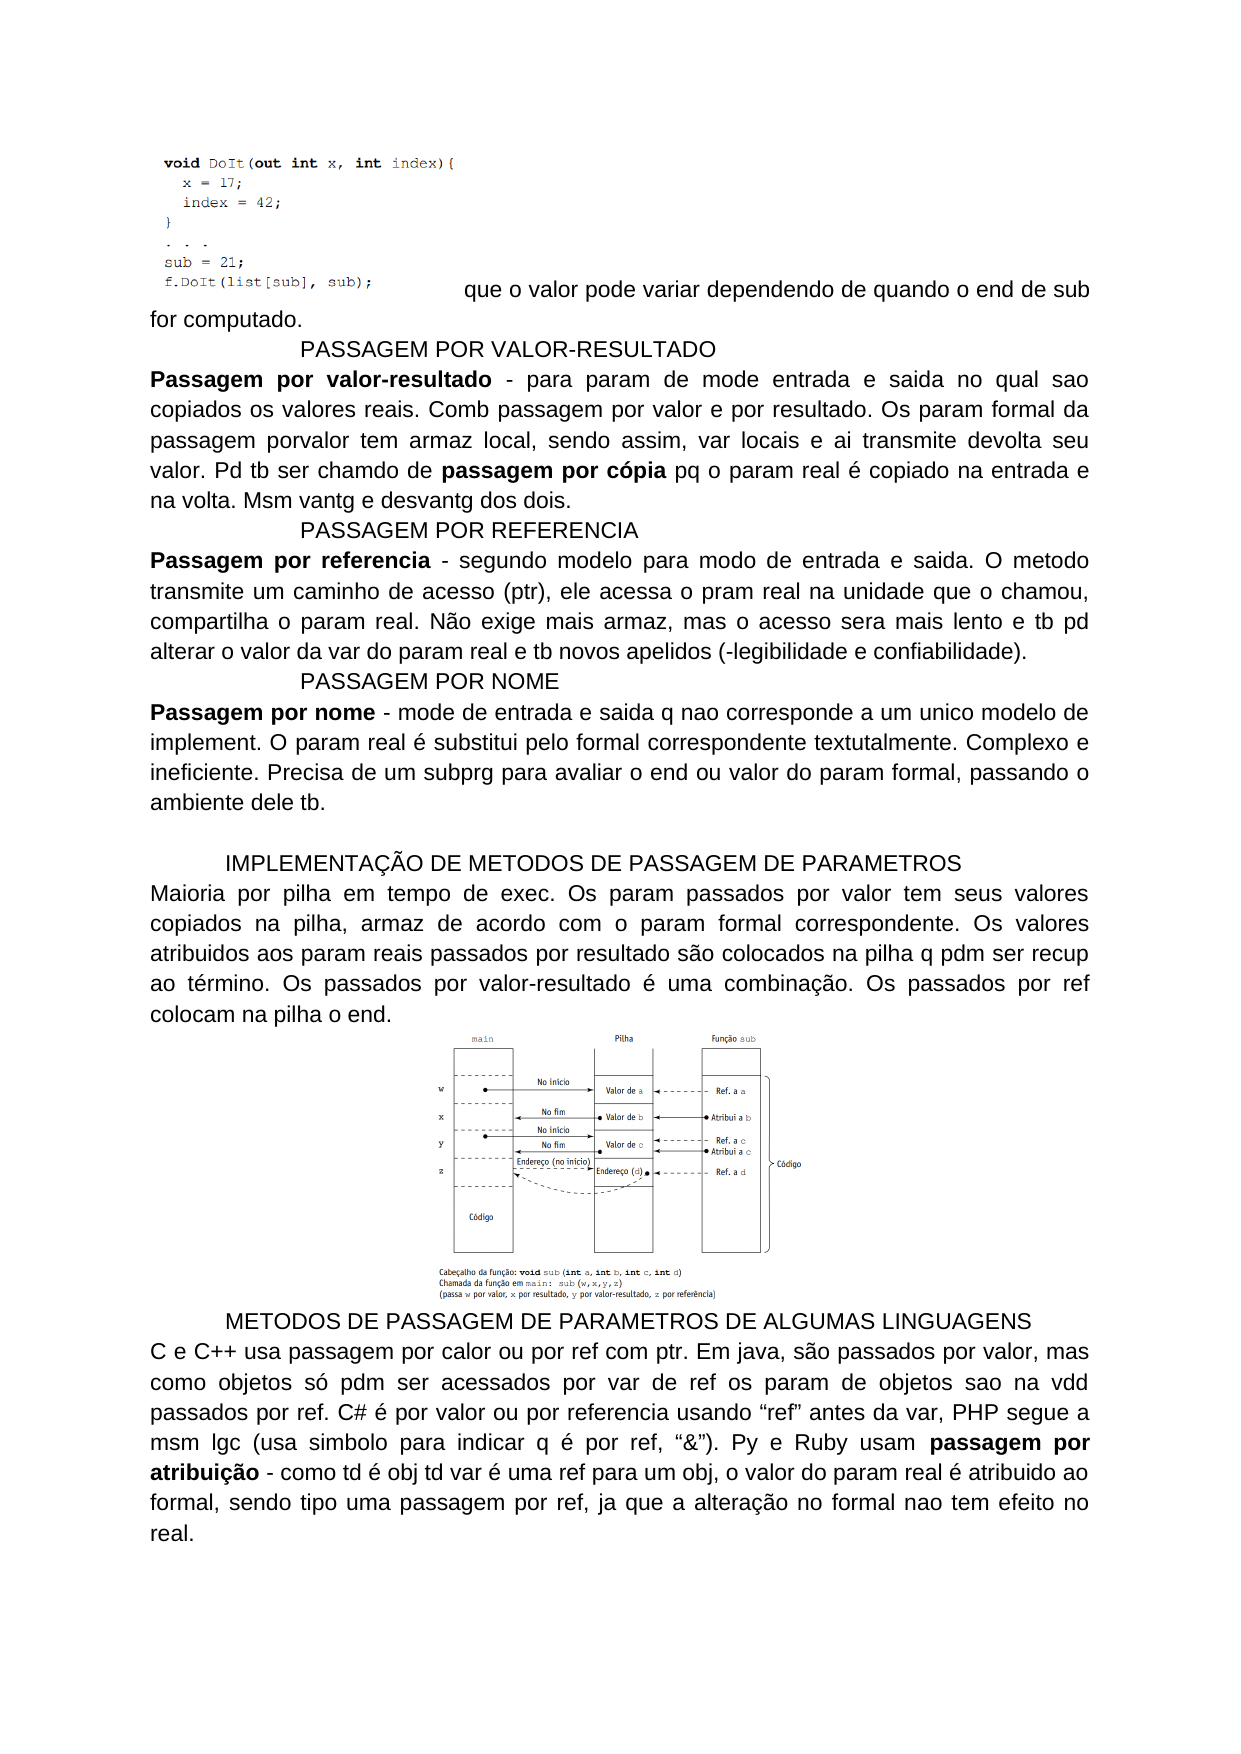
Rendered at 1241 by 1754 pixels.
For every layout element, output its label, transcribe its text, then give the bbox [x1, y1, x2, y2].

text IMPLEMENTAÇÃO DE METODOS DE PASSAGEM DE PARAMETROS [150, 849, 1090, 876]
text PASSAGEM POR VALOR-RESULTADO [150, 336, 1090, 362]
text Maioria por pilha em tempo de exec. Os param passados por valor tem seus valores copiados na pilha, armaz de acordo com o param formal correspondente. Os valores atribuidos aos param reais passados por resultado são colocados na pilha q pdm ser recup ao término. Os passados por valor-resultado é uma combinação. Os passados por ref colocam na pilha o end. [150, 880, 1090, 1027]
text PASSAGEM POR NOME [150, 668, 1090, 695]
picture [414, 1030, 827, 1305]
text que o valor pode variar dependendo de quando o end de sub for computado. [150, 150, 1090, 332]
text METODOS DE PASSAGEM DE PARAMETROS DE ALGUMAS LINGUAGENS [150, 1308, 1090, 1334]
text Passagem por referencia - segundo modelo para modo de entrada e saida. O metodo transmite um caminho de acesso (ptr), ele acessa o pram real na unidade que o chamou, compartilha o param real. Não exige mais armaz, mas o acesso sera mais lento e tb pd alterar o valor da var do param real e tb novos apelidos (-legibilidade e confiabilidade). [150, 547, 1090, 664]
text Passagem por nome - mode de entrada e saida q nao corresponde a um unico modelo de implement. O param real é substitui pelo formal correspondente textutalmente. Complexo e ineficiente. Precisa de um subprg para avaliar o end ou valor do param formal, passando o ambiente dele tb. [150, 698, 1090, 816]
text PASSAGEM POR REFERENCIA [150, 517, 1090, 544]
text C e C++ usa passagem por calor ou por ref com ptr. Em java, são passados por valor, mas como objetos só pdm ser acessados por var de ref os param de objetos sao na vdd passados por ref. C# é por valor ou por referencia usando “ref” antes da var, PHP segue a msm lgc (usa simbolo para indicar q é por ref, “&”). Py e Ruby usam passagem por atribuição - como td é obj td var é uma ref para um obj, o valor do param real é atribuido ao formal, sendo tipo uma passagem por ref, ja que a alteração no formal nao tem efeito no real. [150, 1338, 1090, 1546]
picture [150, 150, 464, 297]
text Passagem por valor-resultado - para param de mode entrada e saida no qual sao copiados os valores reais. Comb passagem por valor e por resultado. Os param formal da passagem porvalor tem armaz local, sendo assim, var locais e ai transmite devolta seu valor. Pd tb ser chamdo de passagem por cópia pq o param real é copiado na entrada e na volta. Msm vantg e desvantg dos dois. [150, 366, 1090, 513]
